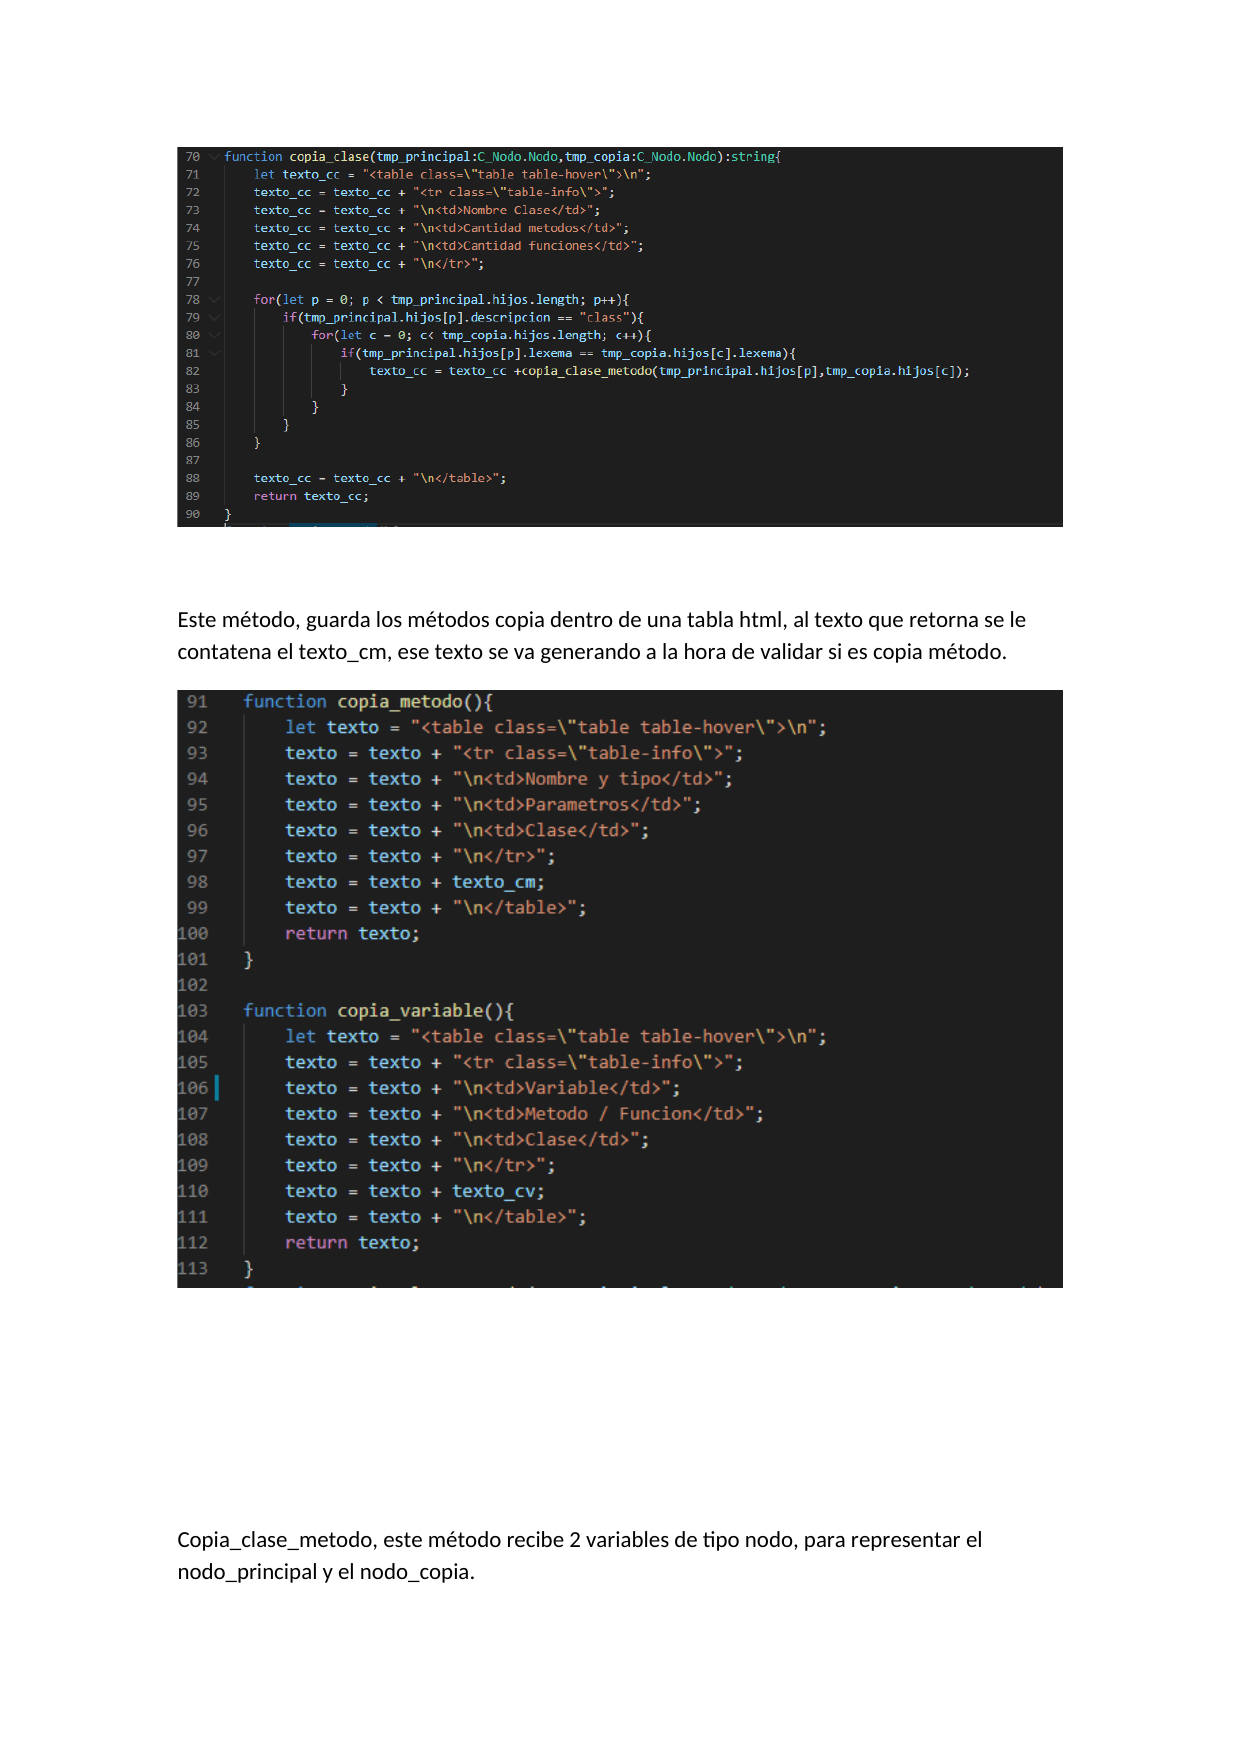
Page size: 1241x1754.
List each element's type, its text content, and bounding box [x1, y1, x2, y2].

picture [177, 147, 1063, 527]
text Este método, guarda los métodos copia dentro de una tabla html, al texto que retorna se le contatena el texto_cm, ese texto se va generando a la hora de validar si es copia método. [177, 605, 1063, 665]
text Copia_clase_metodo, este método recibe 2 variables de tipo nodo, para representar el nodo_principal y el nodo_copia. [177, 1525, 1063, 1585]
picture [177, 690, 1063, 1288]
